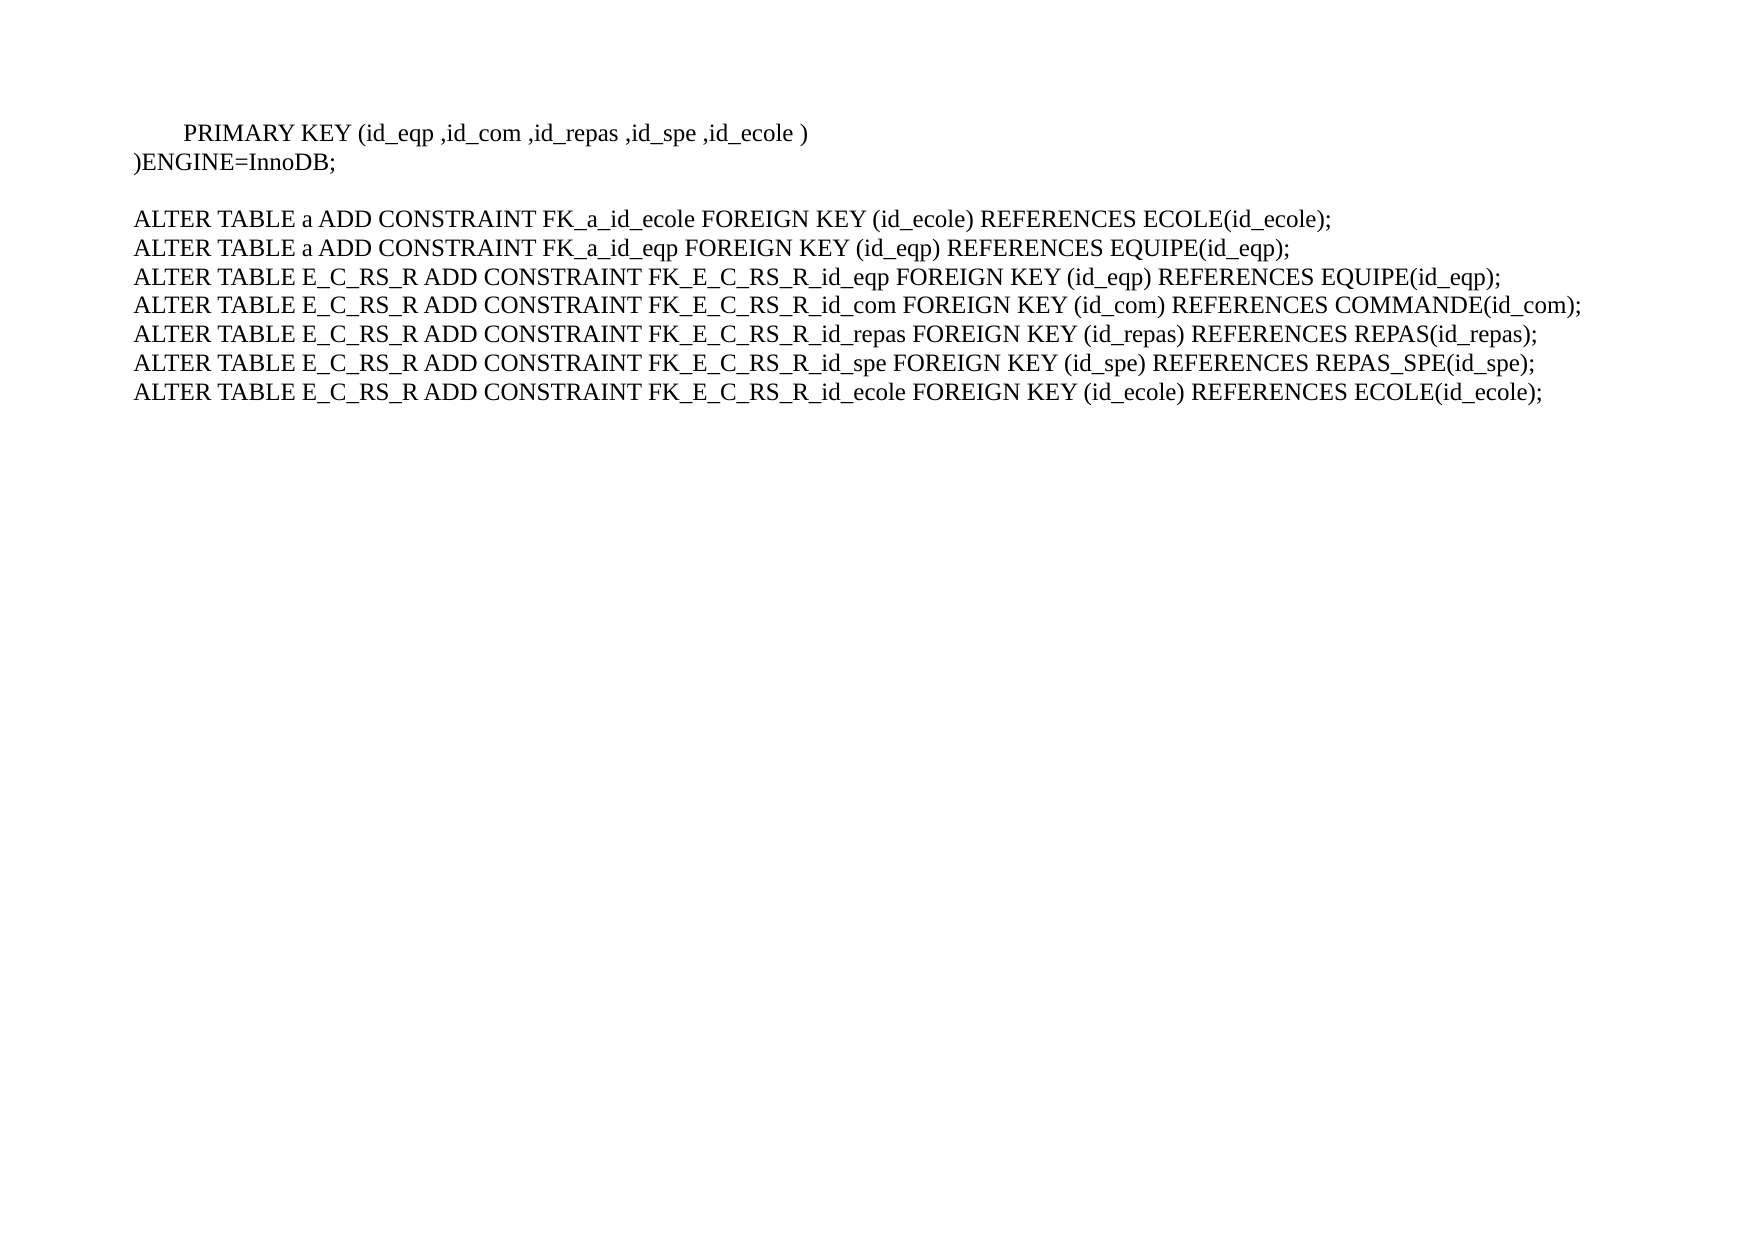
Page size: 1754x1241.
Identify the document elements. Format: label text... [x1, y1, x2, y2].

text PRIMARY KEY (id_eqp ,id_com ,id_repas ,id_spe ,id_ecole ) [133, 118, 1635, 147]
text ALTER TABLE a ADD CONSTRAINT FK_a_id_eqp FOREIGN KEY (id_eqp) REFERENCES EQUIPE(id_eqp); [133, 233, 1635, 262]
text ALTER TABLE E_C_RS_R ADD CONSTRAINT FK_E_C_RS_R_id_eqp FOREIGN KEY (id_eqp) REFERENCES EQUIPE(id_eqp); [133, 262, 1635, 291]
text ALTER TABLE E_C_RS_R ADD CONSTRAINT FK_E_C_RS_R_id_ecole FOREIGN KEY (id_ecole) REFERENCES ECOLE(id_ecole); [133, 377, 1635, 406]
text ALTER TABLE E_C_RS_R ADD CONSTRAINT FK_E_C_RS_R_id_repas FOREIGN KEY (id_repas) REFERENCES REPAS(id_repas); [133, 319, 1635, 348]
text ALTER TABLE a ADD CONSTRAINT FK_a_id_ecole FOREIGN KEY (id_ecole) REFERENCES ECOLE(id_ecole); [133, 204, 1635, 233]
text ALTER TABLE E_C_RS_R ADD CONSTRAINT FK_E_C_RS_R_id_spe FOREIGN KEY (id_spe) REFERENCES REPAS_SPE(id_spe); [133, 348, 1635, 377]
text )ENGINE=InnoDB; [133, 147, 1635, 176]
text ALTER TABLE E_C_RS_R ADD CONSTRAINT FK_E_C_RS_R_id_com FOREIGN KEY (id_com) REFERENCES COMMANDE(id_com); [133, 291, 1635, 319]
